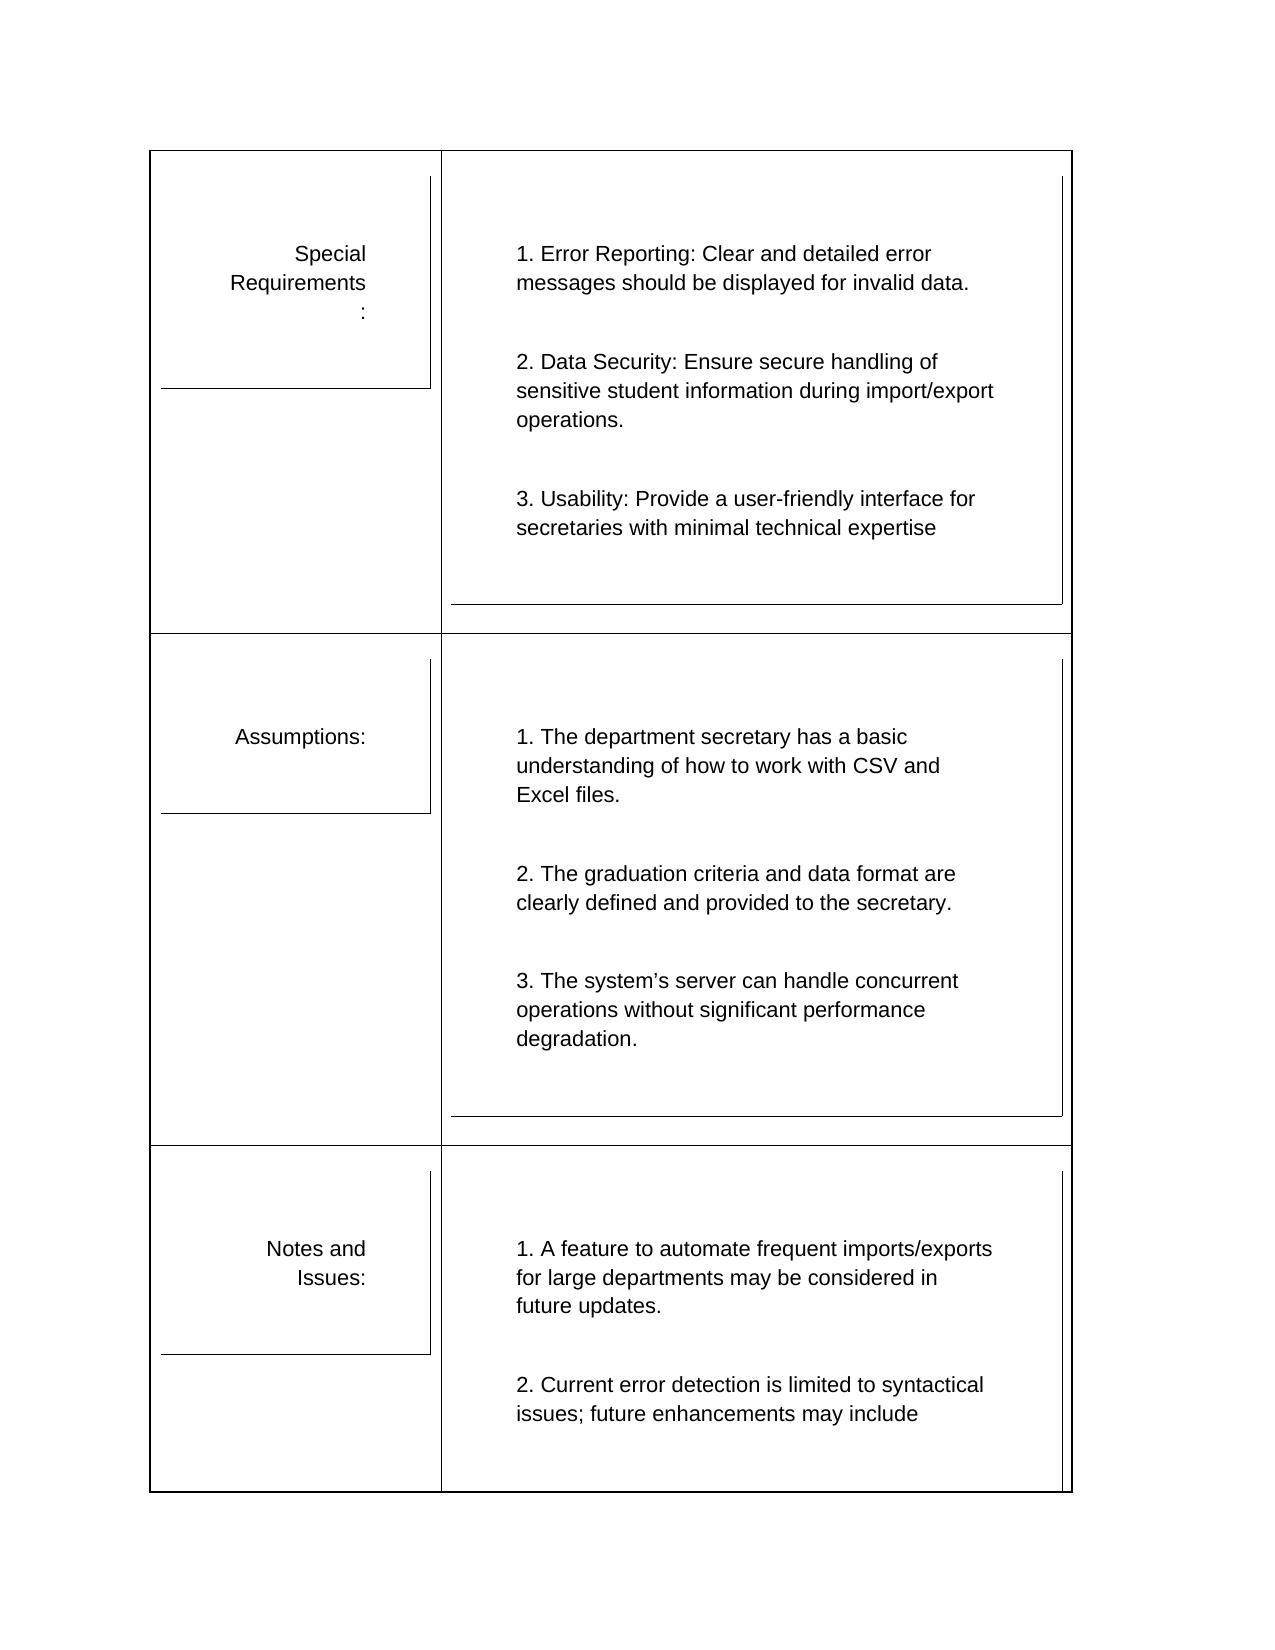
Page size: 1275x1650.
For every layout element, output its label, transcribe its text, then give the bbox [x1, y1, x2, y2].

table_cell 1. Error Reporting: Clear and detailed error messages should be displayed for invalid data. 2. Data Security: Ensure secure handling of sensitive student information during import/export operations. 3. Usability: Provide a user-friendly interface for secretaries with minimal technical expertise [442, 151, 1071, 633]
table_cell 1. The department secretary has a basic understanding of how to work with CSV and Excel files. 2. The graduation criteria and data format are clearly defined and provided to the secretary. 3. The system’s server can handle concurrent operations without significant performance degradation. [442, 634, 1071, 1145]
table_cell Notes and Issues: [151, 1146, 441, 1491]
table_cell Assumptions: [151, 634, 441, 1145]
table_cell 1. A feature to automate frequent imports/exports for large departments may be considered in future updates. 2. Current error detection is limited to syntactical issues; future enhancements may include [442, 1146, 1071, 1491]
table_cell Special Requirements: [151, 151, 441, 633]
